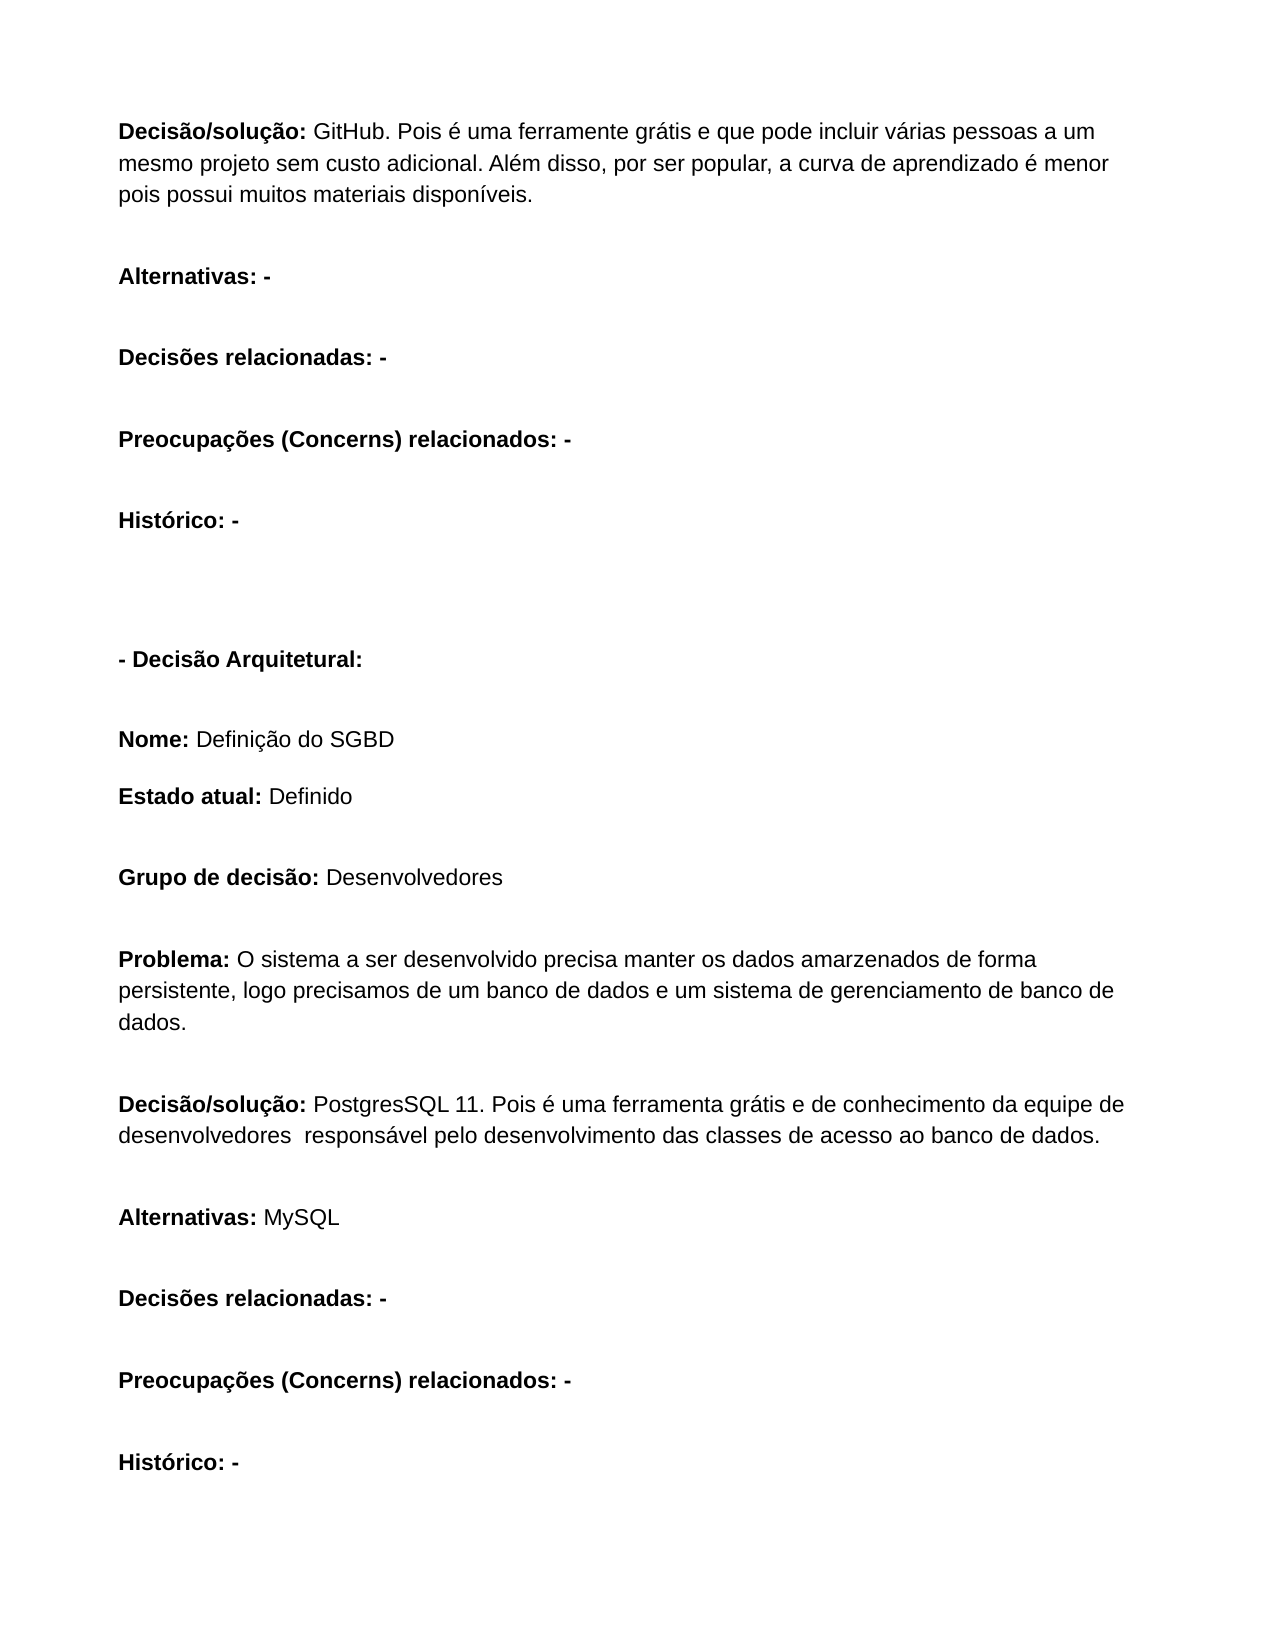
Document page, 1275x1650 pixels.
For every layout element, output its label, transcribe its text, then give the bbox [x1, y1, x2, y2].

text Preocupações (Concerns) relacionados: - [118, 1367, 1157, 1393]
text Decisões relacionadas: - [118, 344, 1157, 371]
text Preocupações (Concerns) relacionados: - [118, 426, 1157, 452]
text - Decisão Arquitetural: [118, 646, 1157, 672]
text Grupo de decisão: Desenvolvedores [118, 864, 1157, 891]
text Histórico: - [118, 507, 1157, 534]
text Histórico: - [118, 1448, 1157, 1475]
text Decisão/solução: PostgresSQL 11. Pois é uma ferramenta grátis e de conhecimento da equipe de desenvolvedores responsável pelo desenvolvimento das classes de acesso ao banco de dados. [118, 1091, 1157, 1148]
text Estado atual: Definido [118, 783, 1157, 809]
text Decisões relacionadas: - [118, 1285, 1157, 1312]
text Nome: Definição do SGBD [118, 726, 1157, 753]
text Alternativas: - [118, 263, 1157, 289]
text Problema: O sistema a ser desenvolvido precisa manter os dados amarzenados de forma persistente, logo precisamos de um banco de dados e um sistema de gerenciamento de banco de dados. [118, 946, 1157, 1035]
text Decisão/solução: GitHub. Pois é uma ferramente grátis e que pode incluir várias pessoas a um mesmo projeto sem custo adicional. Além disso, por ser popular, a curva de aprendizado é menor pois possui muitos materiais disponíveis. [118, 118, 1157, 208]
text Alternativas: MySQL [118, 1204, 1157, 1230]
